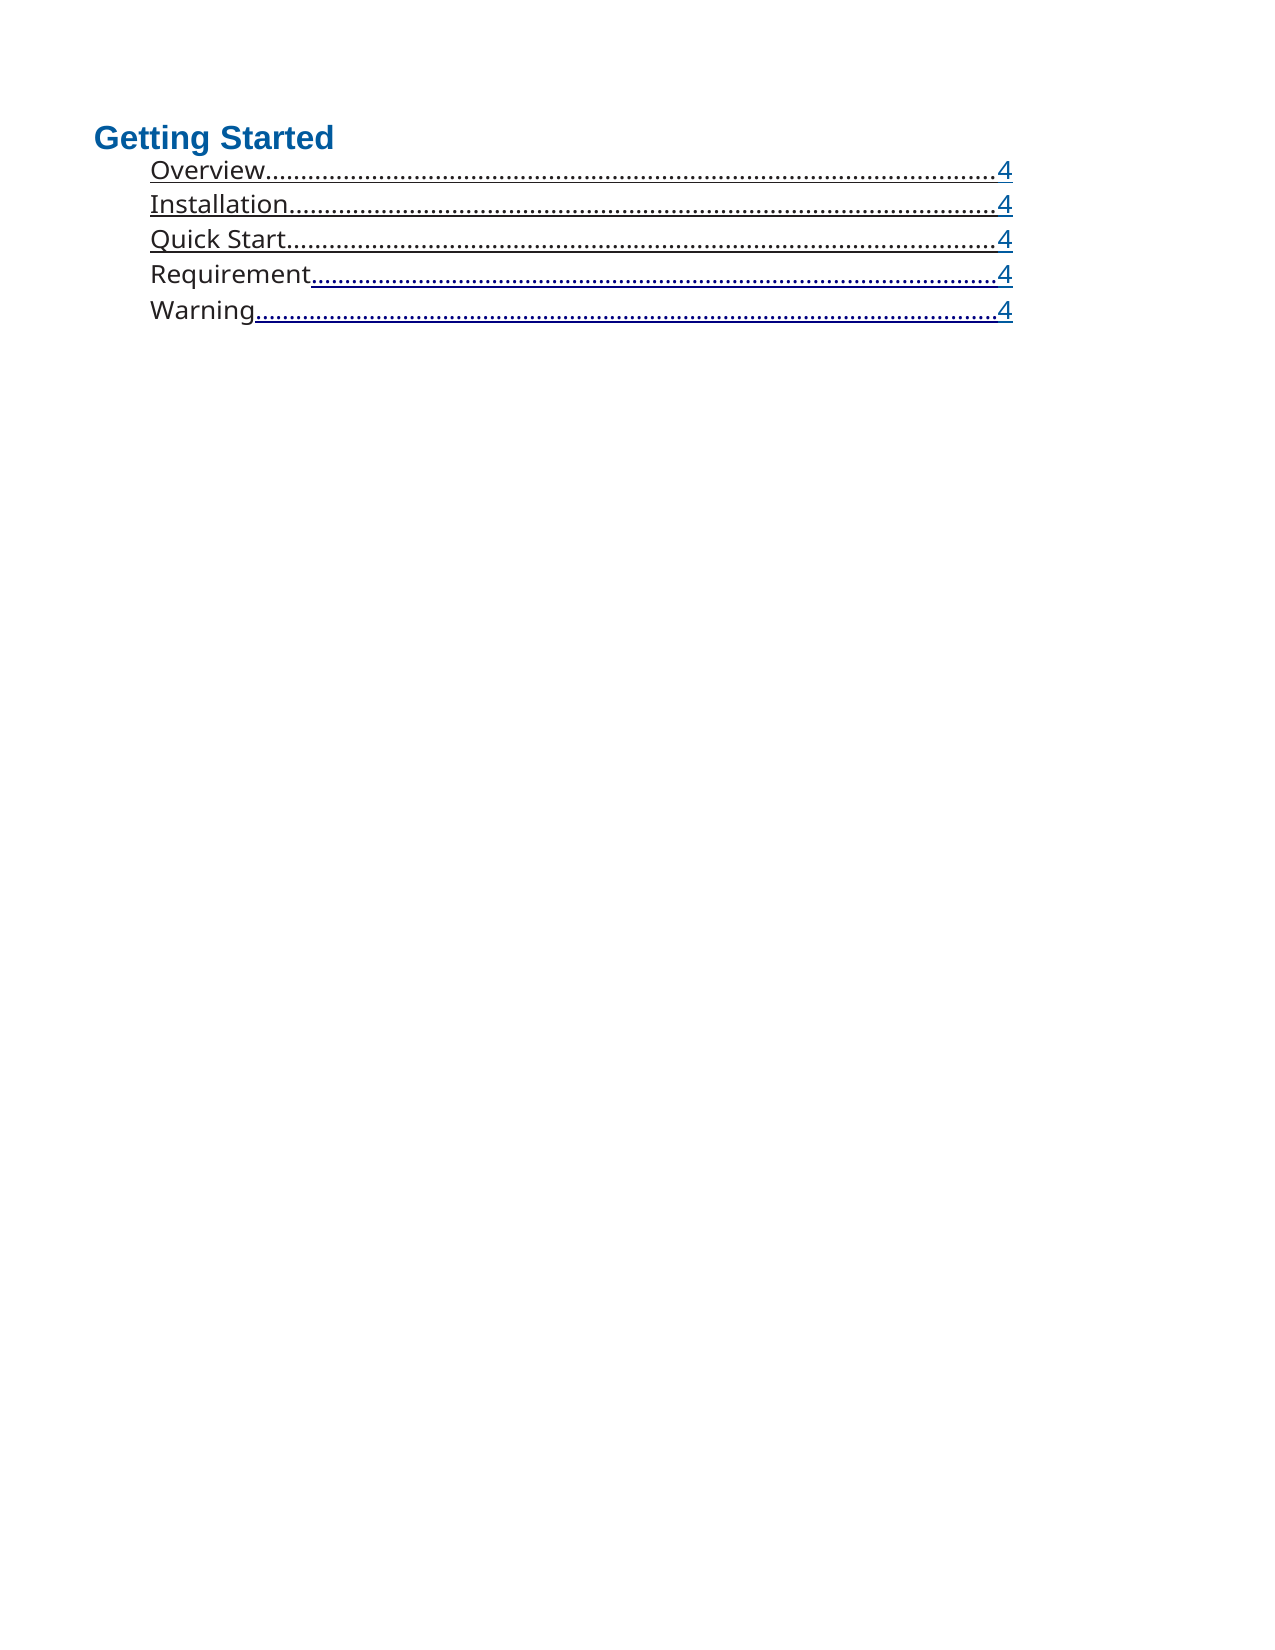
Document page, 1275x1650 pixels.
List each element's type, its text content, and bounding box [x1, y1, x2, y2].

text Overview 4 [150, 157, 1275, 185]
text Warning 4 [150, 292, 1275, 327]
text Requirement 4 [150, 257, 1275, 291]
text Getting Started [94, 119, 1275, 157]
text Quick Start 4 [150, 222, 1275, 256]
text Installation 4 [150, 187, 1275, 221]
